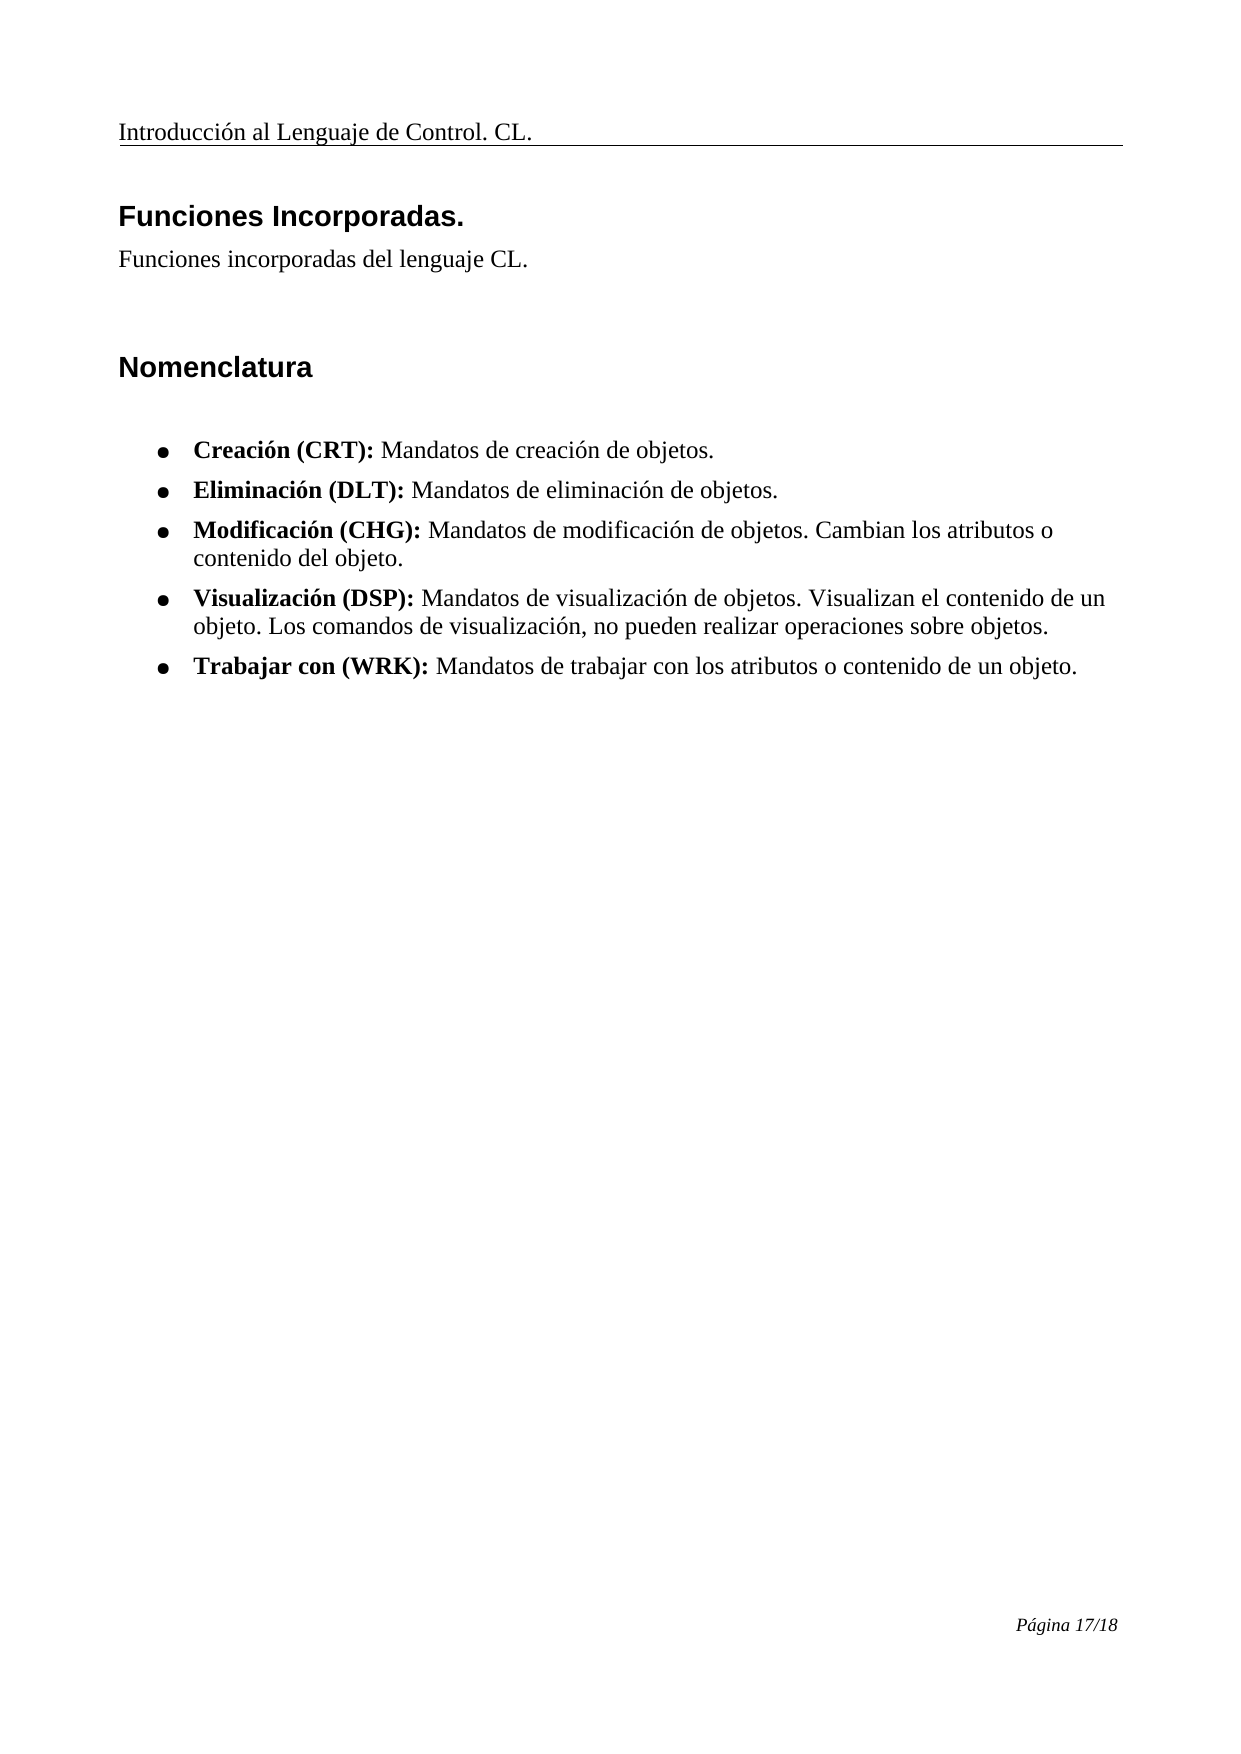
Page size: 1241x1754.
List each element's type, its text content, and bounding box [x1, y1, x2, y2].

subtitle Funciones Incorporadas. [118, 200, 1122, 233]
list Modificación (CHG): Mandatos de modificación de objetos. Cambian los atributos o contenido del objeto. [156, 517, 1122, 572]
list Visualización (DSP): Mandatos de visualización de objetos. Visualizan el contenido de un objeto. Los comandos de visualización, no pueden realizar operaciones sobre objetos. [156, 584, 1122, 640]
list Creación (CRT): Mandatos de creación de objetos. [156, 436, 1122, 464]
subtitle Nomenclatura [118, 351, 1122, 383]
list Trabajar con (WRK): Mandatos de trabajar con los atributos o contenido de un objeto. [156, 652, 1122, 680]
text Funciones incorporadas del lenguaje CL. [118, 245, 1122, 273]
list Eliminación (DLT): Mandatos de eliminación de objetos. [156, 476, 1122, 504]
